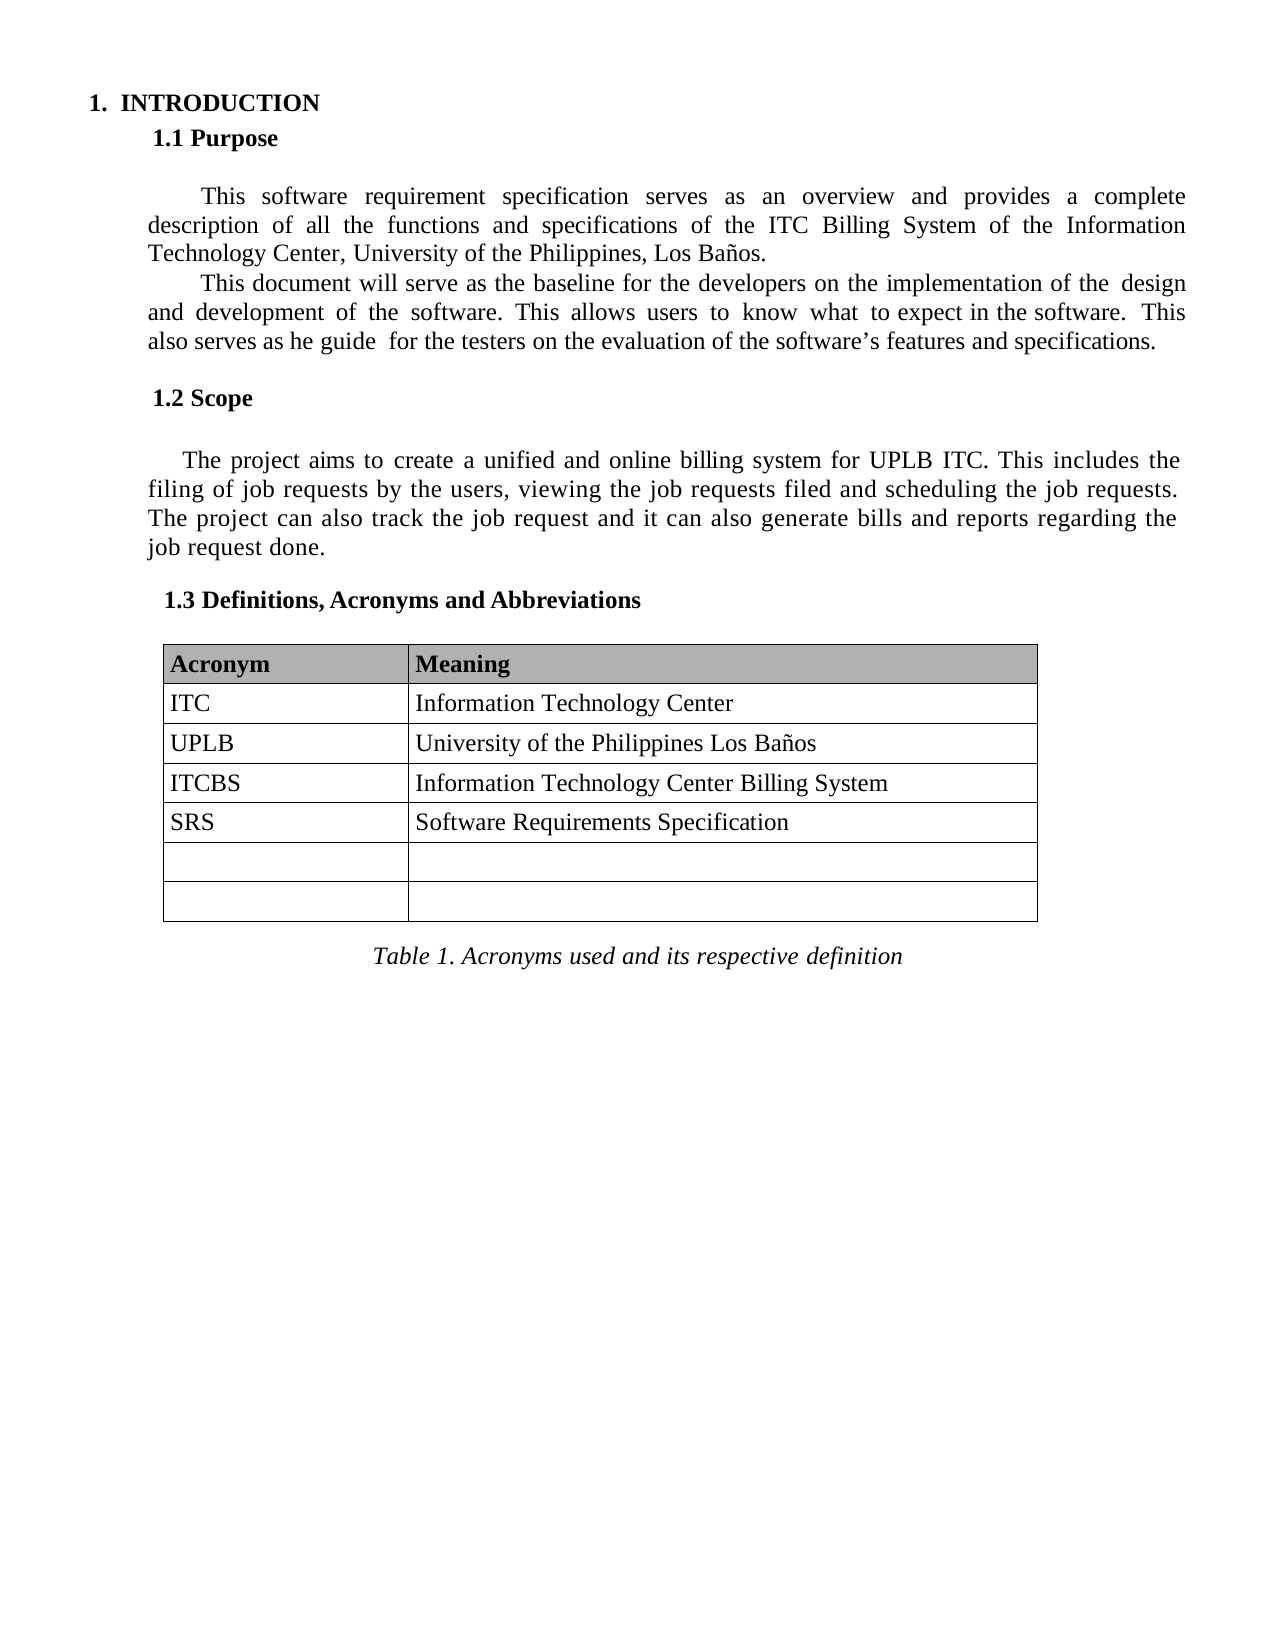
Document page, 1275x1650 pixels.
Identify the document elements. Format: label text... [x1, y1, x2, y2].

table_cell ITCBS [164, 764, 408, 802]
table_cell SRS [164, 803, 408, 842]
text The project aims to create a unified and online billing system for UPLB ITC. This includes the filing of job requests by the users, viewing the job requests filed and scheduling the job requests. The project can also track the job request and it can also generate bills and reports regarding the job request done. [88, 446, 1181, 561]
table_cell University of the Philippines Los Baños [409, 724, 1037, 762]
table_cell [164, 843, 408, 881]
table_header Meaning [409, 645, 1037, 683]
table_cell UPLB [164, 724, 408, 762]
table_cell Software Requirements Specification [409, 803, 1037, 842]
table_header Acronym [164, 645, 408, 683]
text 1.1 Purpose [88, 123, 1186, 152]
subtitle 1.3 Definitions, Acronyms and Abbreviations [163, 586, 1186, 614]
table_cell [164, 882, 408, 921]
text Table 1. Acronyms used and its respective definition [88, 946, 1186, 969]
text 1. INTRODUCTION [88, 88, 1186, 117]
text 1.2 Scope [88, 383, 1186, 412]
text This software requirement specification serves as an overview and provides a complete description of all the functions and specifications of the ITC Billing System of the Information Technology Center, University of the Philippines, Los Baños. [148, 181, 1186, 267]
table_cell ITC [164, 684, 408, 723]
table_cell [409, 882, 1037, 921]
table_cell Information Technology Center Billing System [409, 764, 1037, 802]
table_cell [409, 843, 1037, 881]
table_cell Information Technology Center [409, 684, 1037, 723]
text This document will serve as the baseline for the developers on the implementation of the design and development of the software. This allows users to know what to expect in the software. This also serves as he guide for the testers on the evaluation of the software’s features and specifications. [148, 268, 1186, 354]
